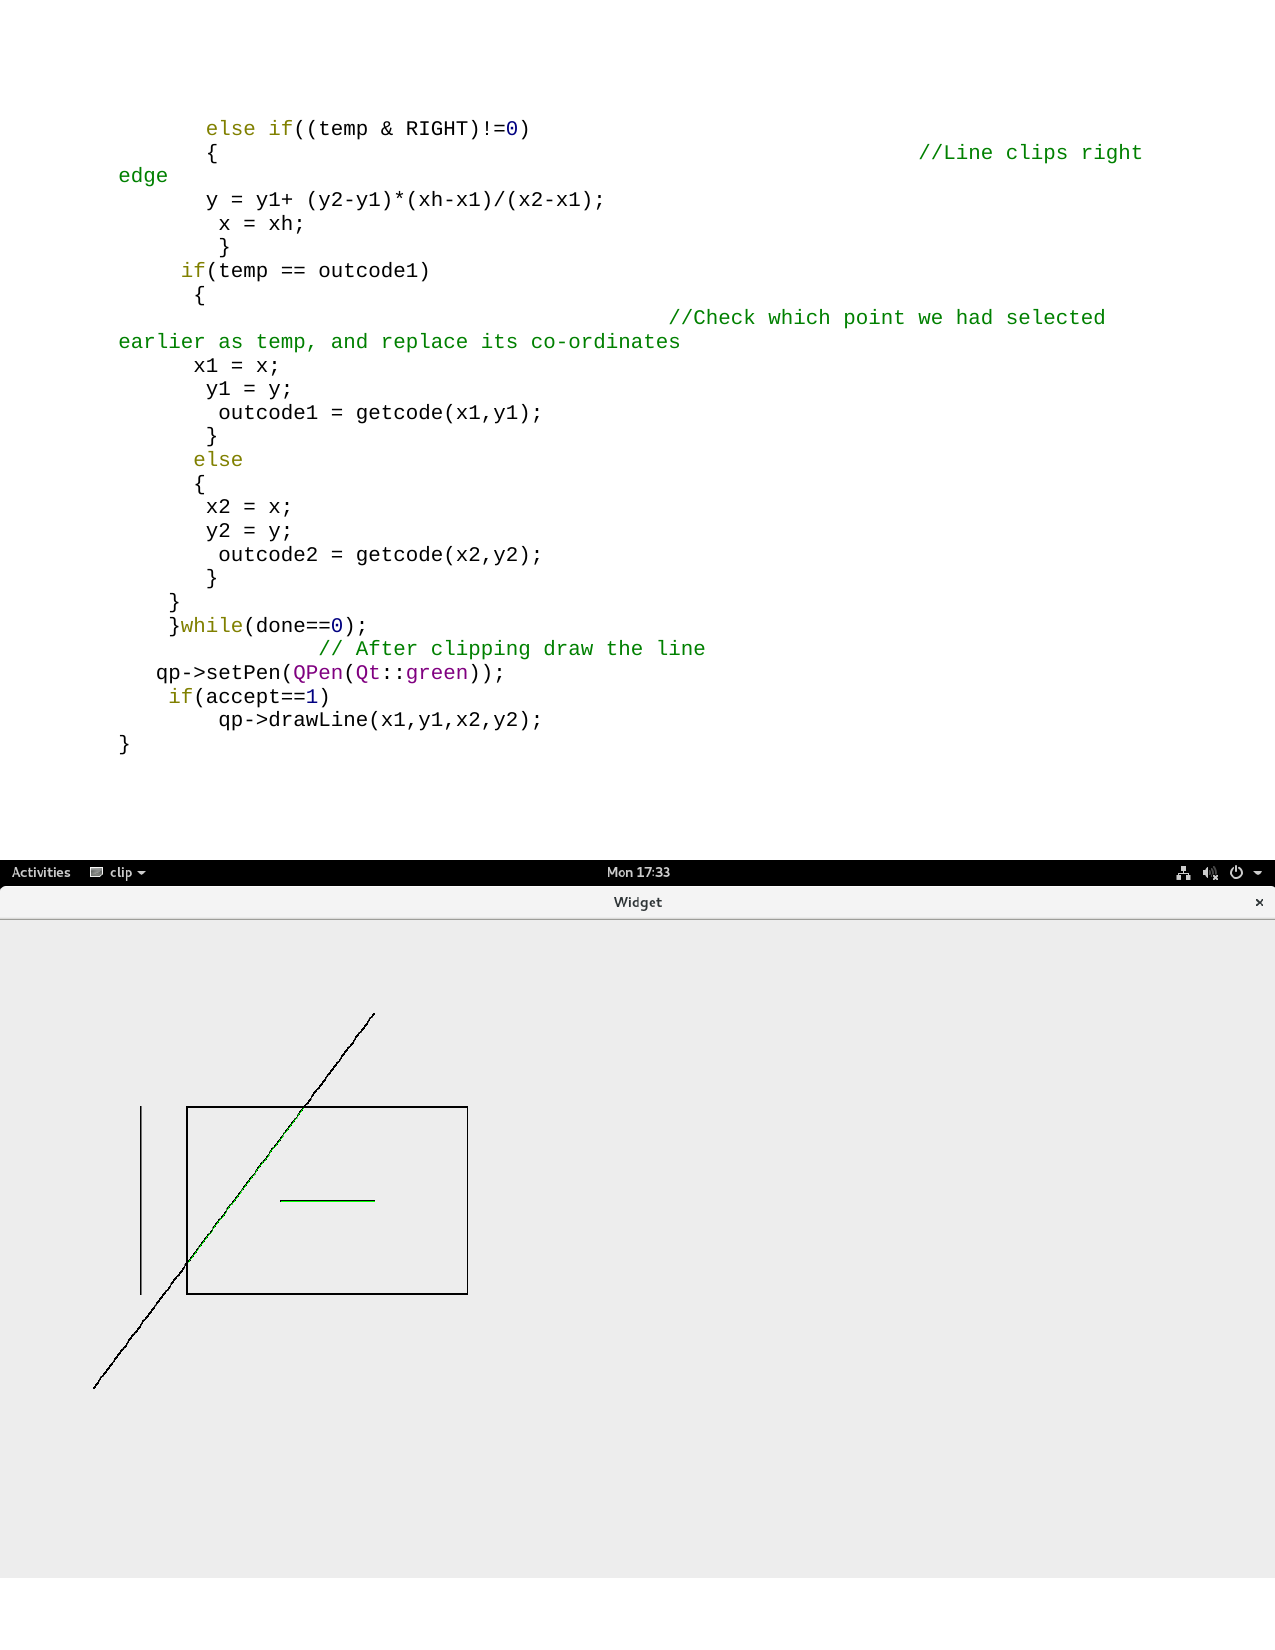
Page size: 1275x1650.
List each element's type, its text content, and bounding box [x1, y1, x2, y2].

picture [0, 860, 1275, 1578]
text y = y1+ (y2-y1)*(xh-x1)/(x2-x1); [118, 189, 1157, 213]
text } [118, 426, 1157, 449]
text if(temp == outcode1) [118, 260, 1157, 284]
text //Check which point we had selected earlier as temp, and replace its co-ordinates [118, 307, 1157, 354]
text qp->drawLine(x1,y1,x2,y2); [118, 709, 1157, 733]
text x2 = x; [118, 496, 1157, 520]
text x1 = x; [118, 354, 1157, 378]
text { [118, 284, 1157, 307]
text if(accept==1) [118, 686, 1157, 709]
text } [118, 236, 1157, 260]
text outcode1 = getcode(x1,y1); [118, 402, 1157, 426]
text { //Line clips right edge [118, 142, 1157, 189]
text } [118, 567, 1157, 591]
text outcode2 = getcode(x2,y2); [118, 544, 1157, 567]
text else [118, 449, 1157, 473]
text y2 = y; [118, 520, 1157, 544]
text { [118, 473, 1157, 496]
text }while(done==0); [118, 615, 1157, 638]
text } [118, 733, 1157, 757]
text else if((temp & RIGHT)!=0) [118, 118, 1157, 142]
text qp->setPen(QPen(Qt::green)); [118, 662, 1157, 686]
text x = xh; [118, 213, 1157, 236]
text } [118, 591, 1157, 615]
text y1 = y; [118, 378, 1157, 402]
text // After clipping draw the line [118, 638, 1157, 662]
